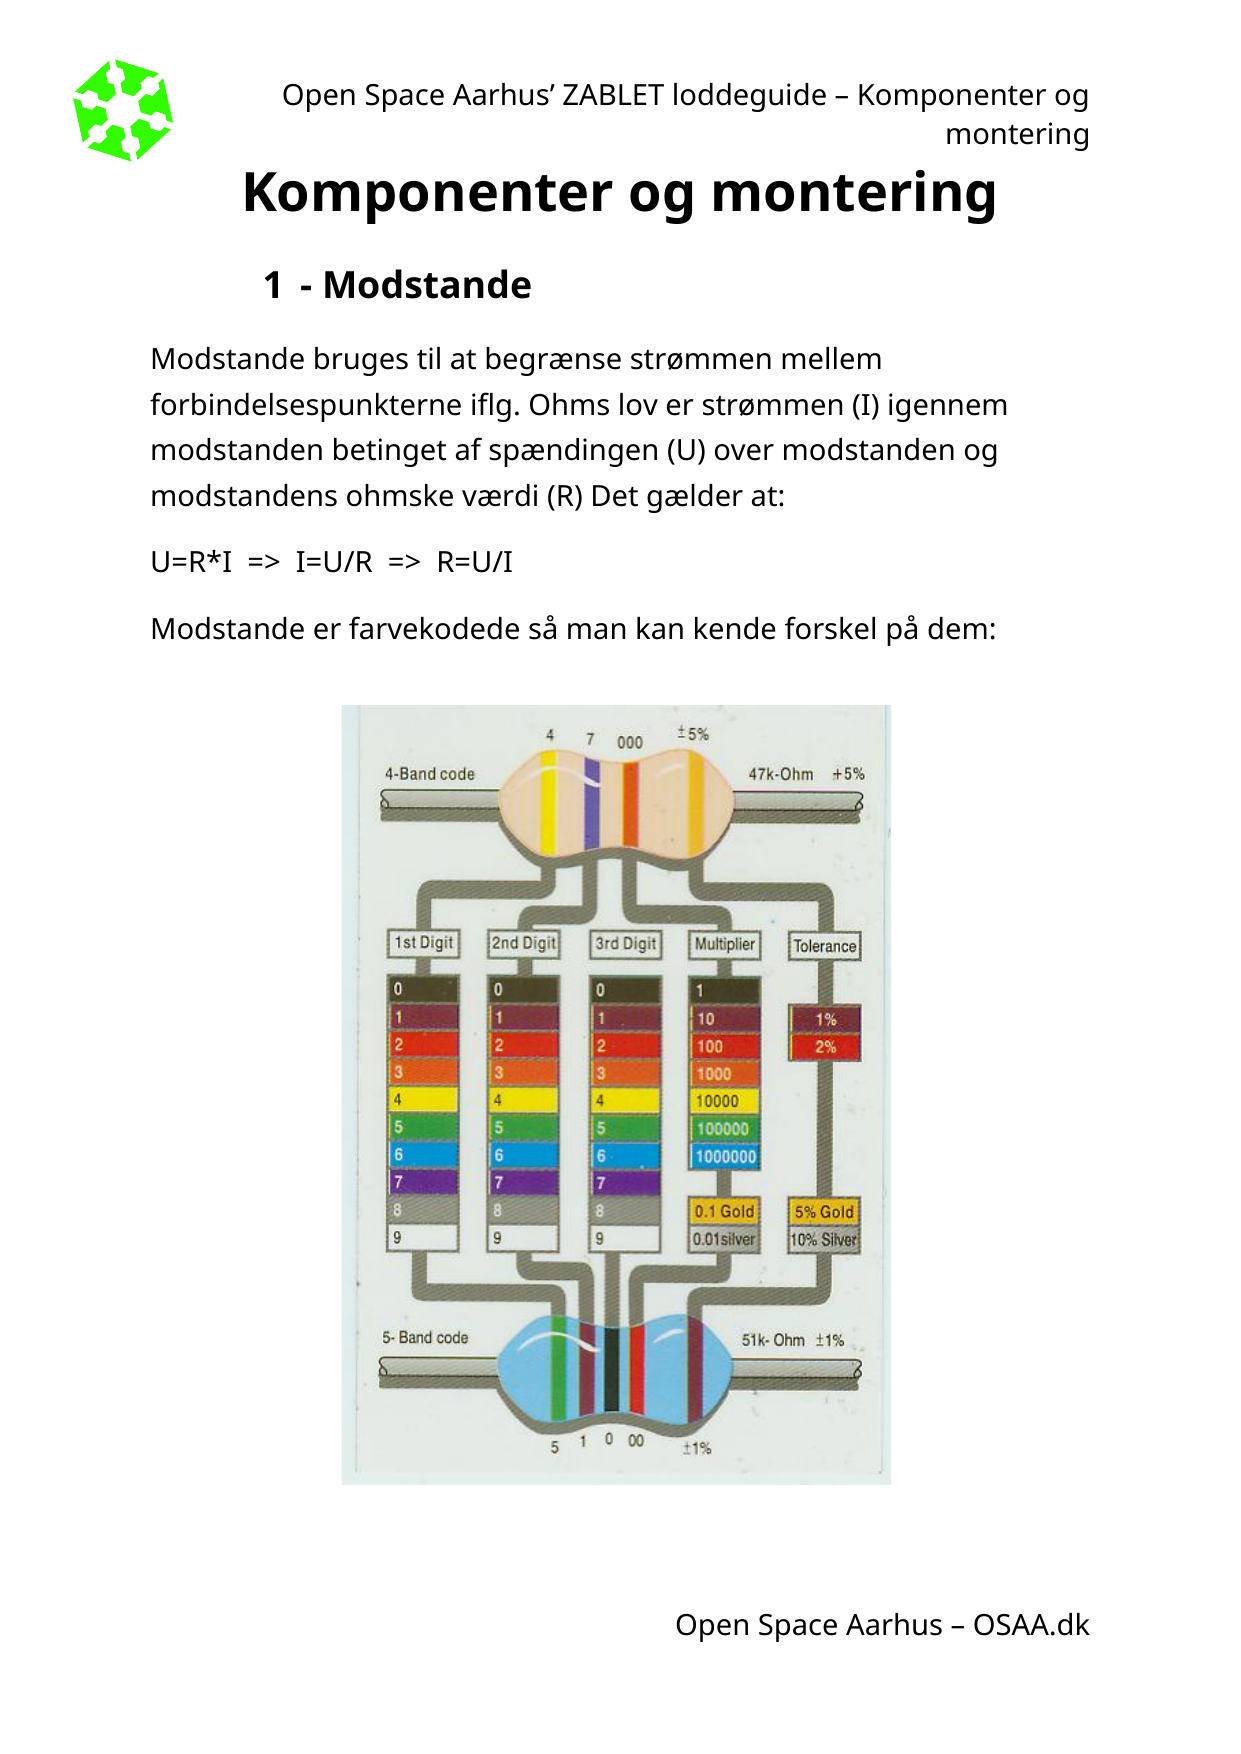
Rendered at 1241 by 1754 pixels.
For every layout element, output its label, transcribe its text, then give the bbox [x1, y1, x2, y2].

text Modstande er farvekodede så man kan kende forskel på dem: [150, 608, 1090, 648]
subtitle Komponenter og montering [150, 153, 1090, 227]
subtitle - Modstande [262, 259, 1090, 310]
text U=R*I => I=U/R => R=U/I [150, 542, 1090, 581]
text Modstande bruges til at begrænse strømmen mellem forbindelsespunkterne iflg. Ohms lov er strømmen (I) igennem modstanden betinget af spændingen (U) over modstanden og modstandens ohmske værdi (R) Det gælder at: [150, 338, 1090, 515]
